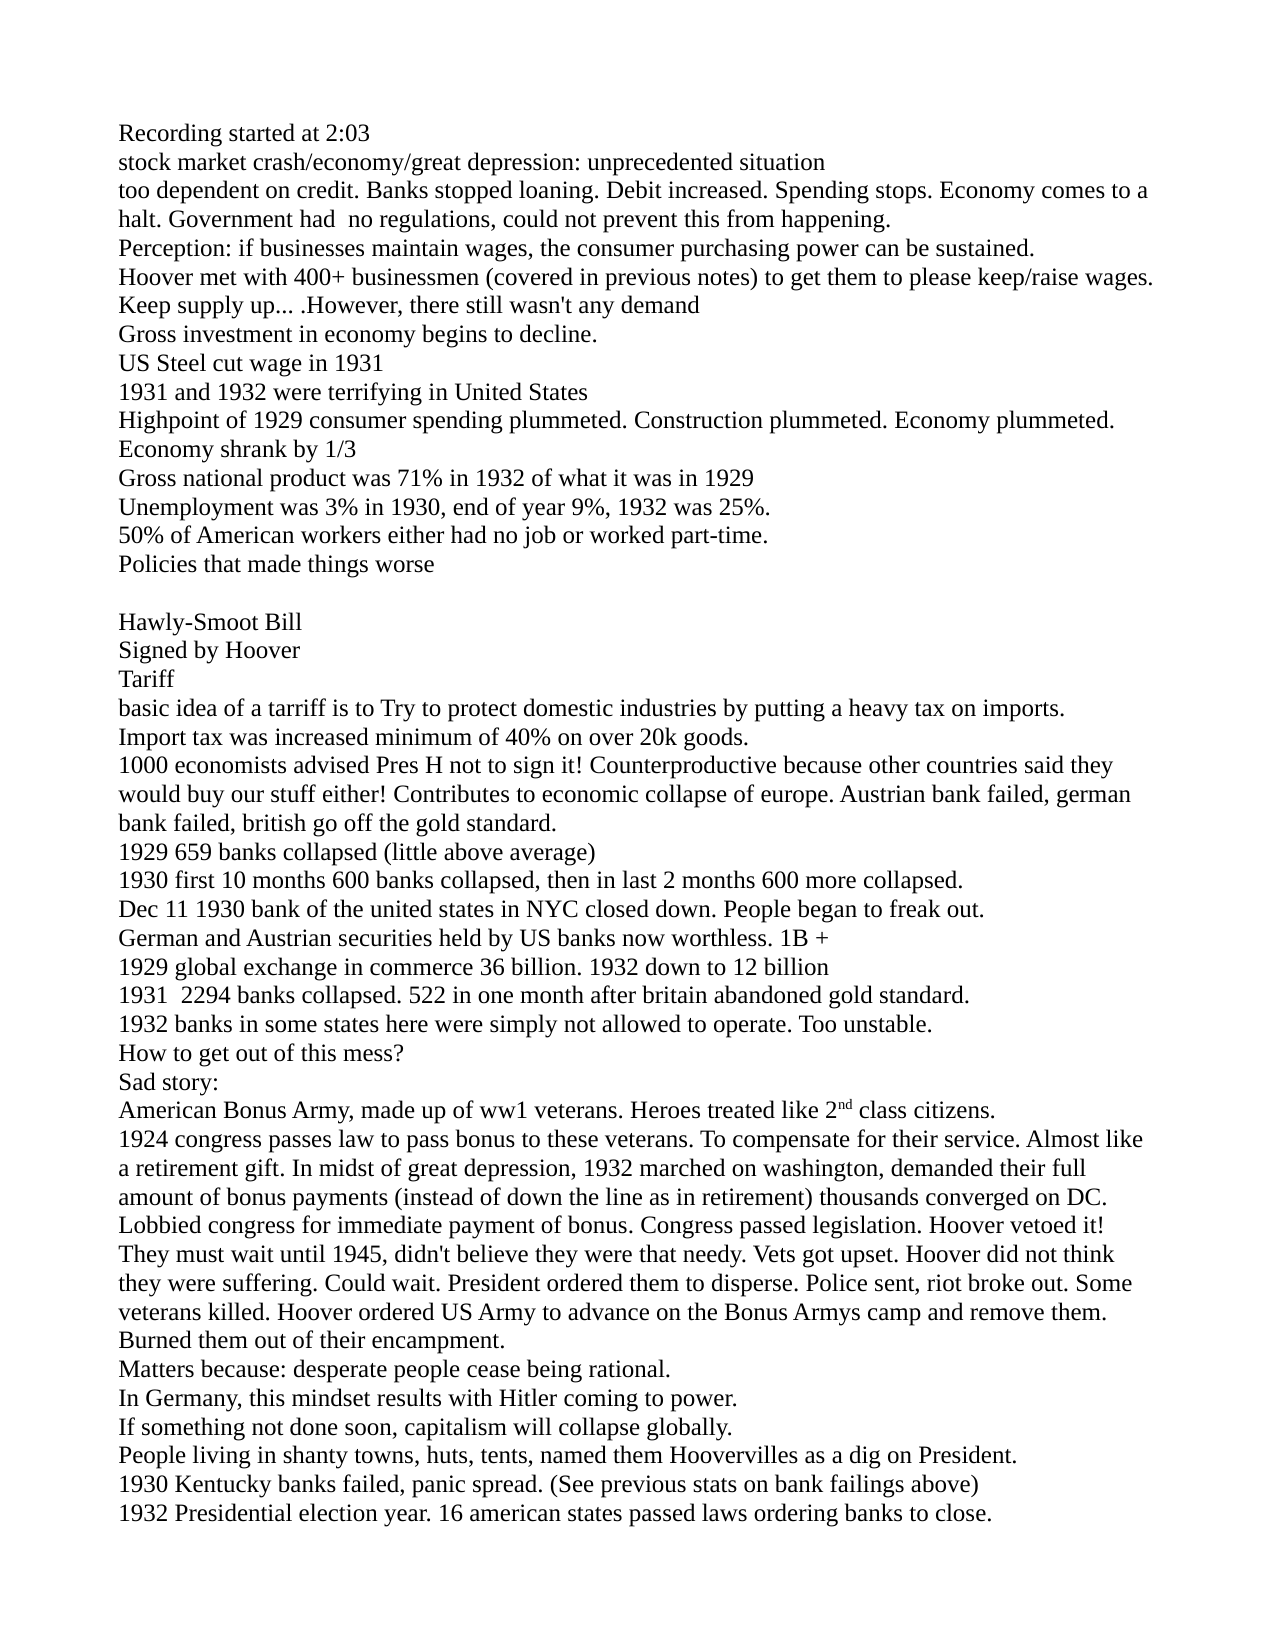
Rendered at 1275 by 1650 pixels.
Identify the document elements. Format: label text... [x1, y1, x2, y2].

text People living in shanty towns, huts, tents, named them Hoovervilles as a dig on President. [118, 1441, 1157, 1469]
text Policies that made things worse [118, 549, 1157, 578]
text 1931 2294 banks collapsed. 522 in one month after britain abandoned gold standard. [118, 981, 1157, 1009]
text 1929 659 banks collapsed (little above average) [118, 837, 1157, 866]
text US Steel cut wage in 1931 [118, 348, 1157, 377]
text 1930 Kentucky banks failed, panic spread. (See previous stats on bank failings above) [118, 1469, 1157, 1498]
text Gross national product was 71% in 1932 of what it was in 1929 [118, 463, 1157, 492]
text German and Austrian securities held by US banks now worthless. 1B + [118, 923, 1157, 952]
text Dec 11 1930 bank of the united states in NYC closed down. People began to freak out. [118, 894, 1157, 923]
text 1932 banks in some states here were simply not allowed to operate. Too unstable. [118, 1009, 1157, 1038]
text Economy shrank by 1/3 [118, 434, 1157, 463]
text too dependent on credit. Banks stopped loaning. Debit increased. Spending stops. Economy comes to a halt. Government had no regulations, could not prevent this from happening. [118, 176, 1157, 233]
text Gross investment in economy begins to decline. [118, 319, 1157, 348]
text Import tax was increased minimum of 40% on over 20k goods. [118, 722, 1157, 751]
text Perception: if businesses maintain wages, the consumer purchasing power can be sustained. [118, 233, 1157, 262]
text How to get out of this mess? [118, 1038, 1157, 1067]
text Tariff [118, 664, 1157, 693]
text 1929 global exchange in commerce 36 billion. 1932 down to 12 billion [118, 952, 1157, 981]
text 50% of American workers either had no job or worked part-time. [118, 521, 1157, 549]
text Unemployment was 3% in 1930, end of year 9%, 1932 was 25%. [118, 492, 1157, 521]
text If something not done soon, capitalism will collapse globally. [118, 1412, 1157, 1441]
text Keep supply up... .However, there still wasn't any demand [118, 291, 1157, 319]
text Hawly-Smoot Bill [118, 607, 1157, 636]
text Matters because: desperate people cease being rational. [118, 1354, 1157, 1383]
text Hoover met with 400+ businessmen (covered in previous notes) to get them to please keep/raise wages. [118, 262, 1157, 291]
text American Bonus Army, made up of ww1 veterans. Heroes treated like 2nd class citizens. [118, 1096, 1157, 1124]
text basic idea of a tarriff is to Try to protect domestic industries by putting a heavy tax on imports. [118, 693, 1157, 722]
text Sad story: [118, 1067, 1157, 1096]
text 1931 and 1932 were terrifying in United States [118, 377, 1157, 406]
text 1000 economists advised Pres H not to sign it! Counterproductive because other countries said they would buy our stuff either! Contributes to economic collapse of europe. Austrian bank failed, german bank failed, british go off the gold standard. [118, 751, 1157, 837]
text stock market crash/economy/great depression: unprecedented situation [118, 147, 1157, 176]
text Signed by Hoover [118, 636, 1157, 664]
text 1932 Presidential election year. 16 american states passed laws ordering banks to close. [118, 1498, 1157, 1527]
text In Germany, this mindset results with Hitler coming to power. [118, 1383, 1157, 1412]
text Highpoint of 1929 consumer spending plummeted. Construction plummeted. Economy plummeted. [118, 406, 1157, 434]
text 1930 first 10 months 600 banks collapsed, then in last 2 months 600 more collapsed. [118, 866, 1157, 894]
text Recording started at 2:03 [118, 118, 1157, 147]
text 1924 congress passes law to pass bonus to these veterans. To compensate for their service. Almost like a retirement gift. In midst of great depression, 1932 marched on washington, demanded their full amount of bonus payments (instead of down the line as in retirement) thousands converged on DC. Lobbied congress for immediate payment of bonus. Congress passed legislation. Hoover vetoed it! They must wait until 1945, didn't believe they were that needy. Vets got upset. Hoover did not think they were suffering. Could wait. President ordered them to disperse. Police sent, riot broke out. Some veterans killed. Hoover ordered US Army to advance on the Bonus Armys camp and remove them. Burned them out of their encampment. [118, 1124, 1157, 1354]
